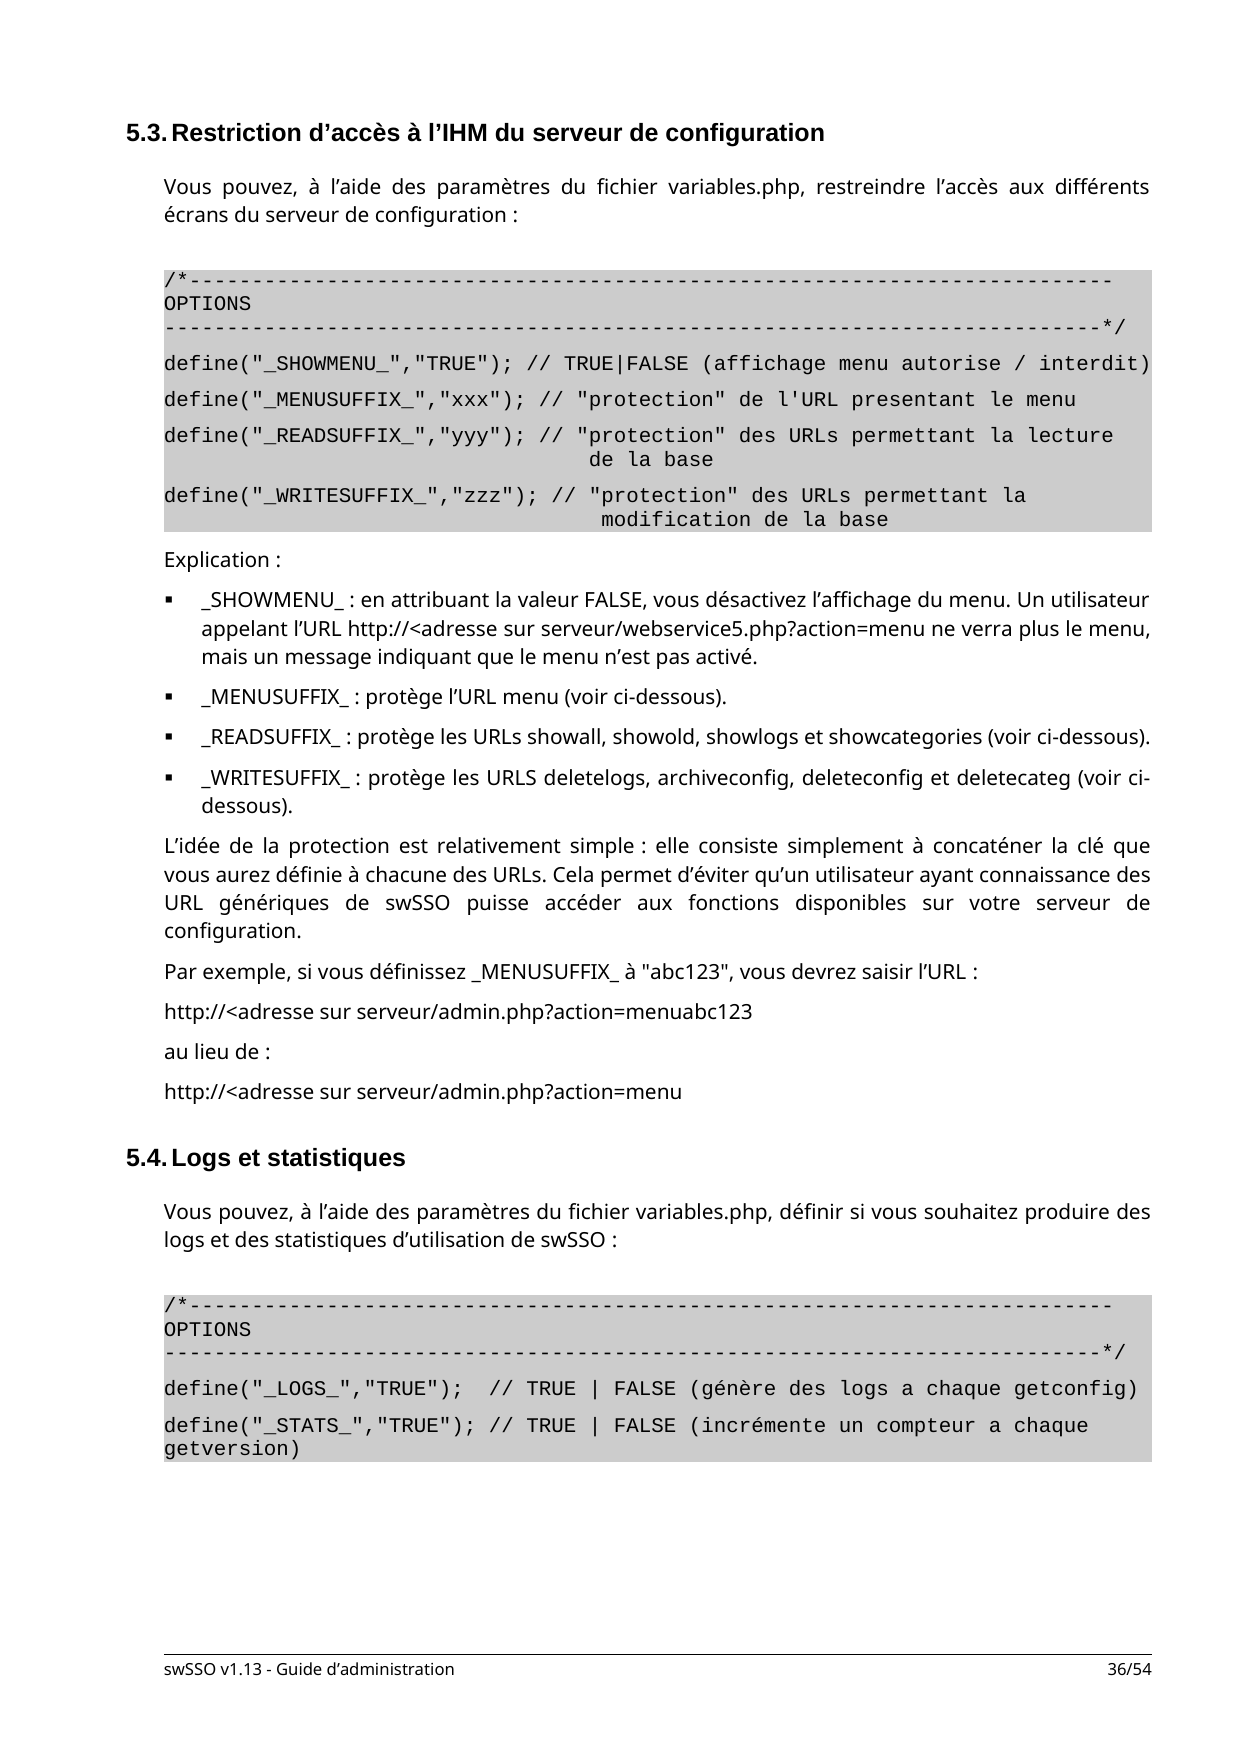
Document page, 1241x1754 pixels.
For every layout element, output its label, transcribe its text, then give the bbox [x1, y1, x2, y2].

text define("_LOGS_","TRUE"); // TRUE | FALSE (génère des logs a chaque getconfig) [164, 1378, 1152, 1402]
text Explication : [164, 545, 1152, 573]
text define("_READSUFFIX_","yyy"); // "protection" des URLs permettant la lecture de la base [164, 425, 1152, 473]
text Vous pouvez, à l’aide des paramètres du fichier variables.php, restreindre l’accès aux différents écrans du serveur de configuration : [164, 172, 1152, 229]
text define("_MENUSUFFIX_","xxx"); // "protection" de l'URL presentant le menu [164, 389, 1152, 413]
text ---------------------------------------------------------------------------*/ [164, 1342, 1152, 1366]
text Vous pouvez, à l’aide des paramètres du fichier variables.php, définir si vous souhaitez produire des logs et des statistiques d’utilisation de swSSO : [164, 1197, 1152, 1254]
subtitle Logs et statistiques [126, 1143, 1152, 1172]
text /*-------------------------------------------------------------------------- [164, 270, 1152, 293]
text OPTIONS [164, 1319, 1152, 1342]
list _READSUFFIX_ : protège les URLs showall, showold, showlogs et showcategories (voir ci-dessous). [164, 722, 1152, 751]
list _WRITESUFFIX_ : protège les URLS deletelogs, archiveconfig, deleteconfig et deletecateg (voir ci-dessous). [164, 763, 1152, 819]
list _MENUSUFFIX_ : protège l’URL menu (voir ci-dessous). [164, 682, 1152, 711]
text /*-------------------------------------------------------------------------- [164, 1295, 1152, 1319]
text OPTIONS [164, 293, 1152, 317]
text define("_STATS_","TRUE"); // TRUE | FALSE (incrémente un compteur a chaque getversion) [164, 1414, 1152, 1462]
list http://<adresse sur serveur/admin.php?action=menuabc123 [164, 997, 1152, 1026]
list L’idée de la protection est relativement simple : elle consiste simplement à concaténer la clé que vous aurez définie à chacune des URLs. Cela permet d’éviter qu’un utilisateur ayant connaissance des URL génériques de swSSO puisse accéder aux fonctions disponibles sur votre serveur de configuration. [164, 831, 1152, 945]
text ---------------------------------------------------------------------------*/ [164, 317, 1152, 341]
list Par exemple, si vous définissez _MENUSUFFIX_ à "abc123", vous devrez saisir l’URL : [164, 957, 1152, 985]
list http://<adresse sur serveur/admin.php?action=menu [164, 1077, 1152, 1106]
text define("_WRITESUFFIX_","zzz"); // "protection" des URLs permettant la modification de la base [164, 485, 1152, 532]
list au lieu de : [164, 1037, 1152, 1066]
subtitle Restriction d’accès à l’IHM du serveur de configuration [126, 118, 1152, 147]
list _SHOWMENU_ : en attribuant la valeur FALSE, vous désactivez l’affichage du menu. Un utilisateur appelant l’URL http://<adresse sur serveur/webservice5.php?action=menu ne verra plus le menu, mais un message indiquant que le menu n’est pas activé. [164, 585, 1152, 671]
text define("_SHOWMENU_","TRUE"); // TRUE|FALSE (affichage menu autorise / interdit) [164, 353, 1152, 377]
